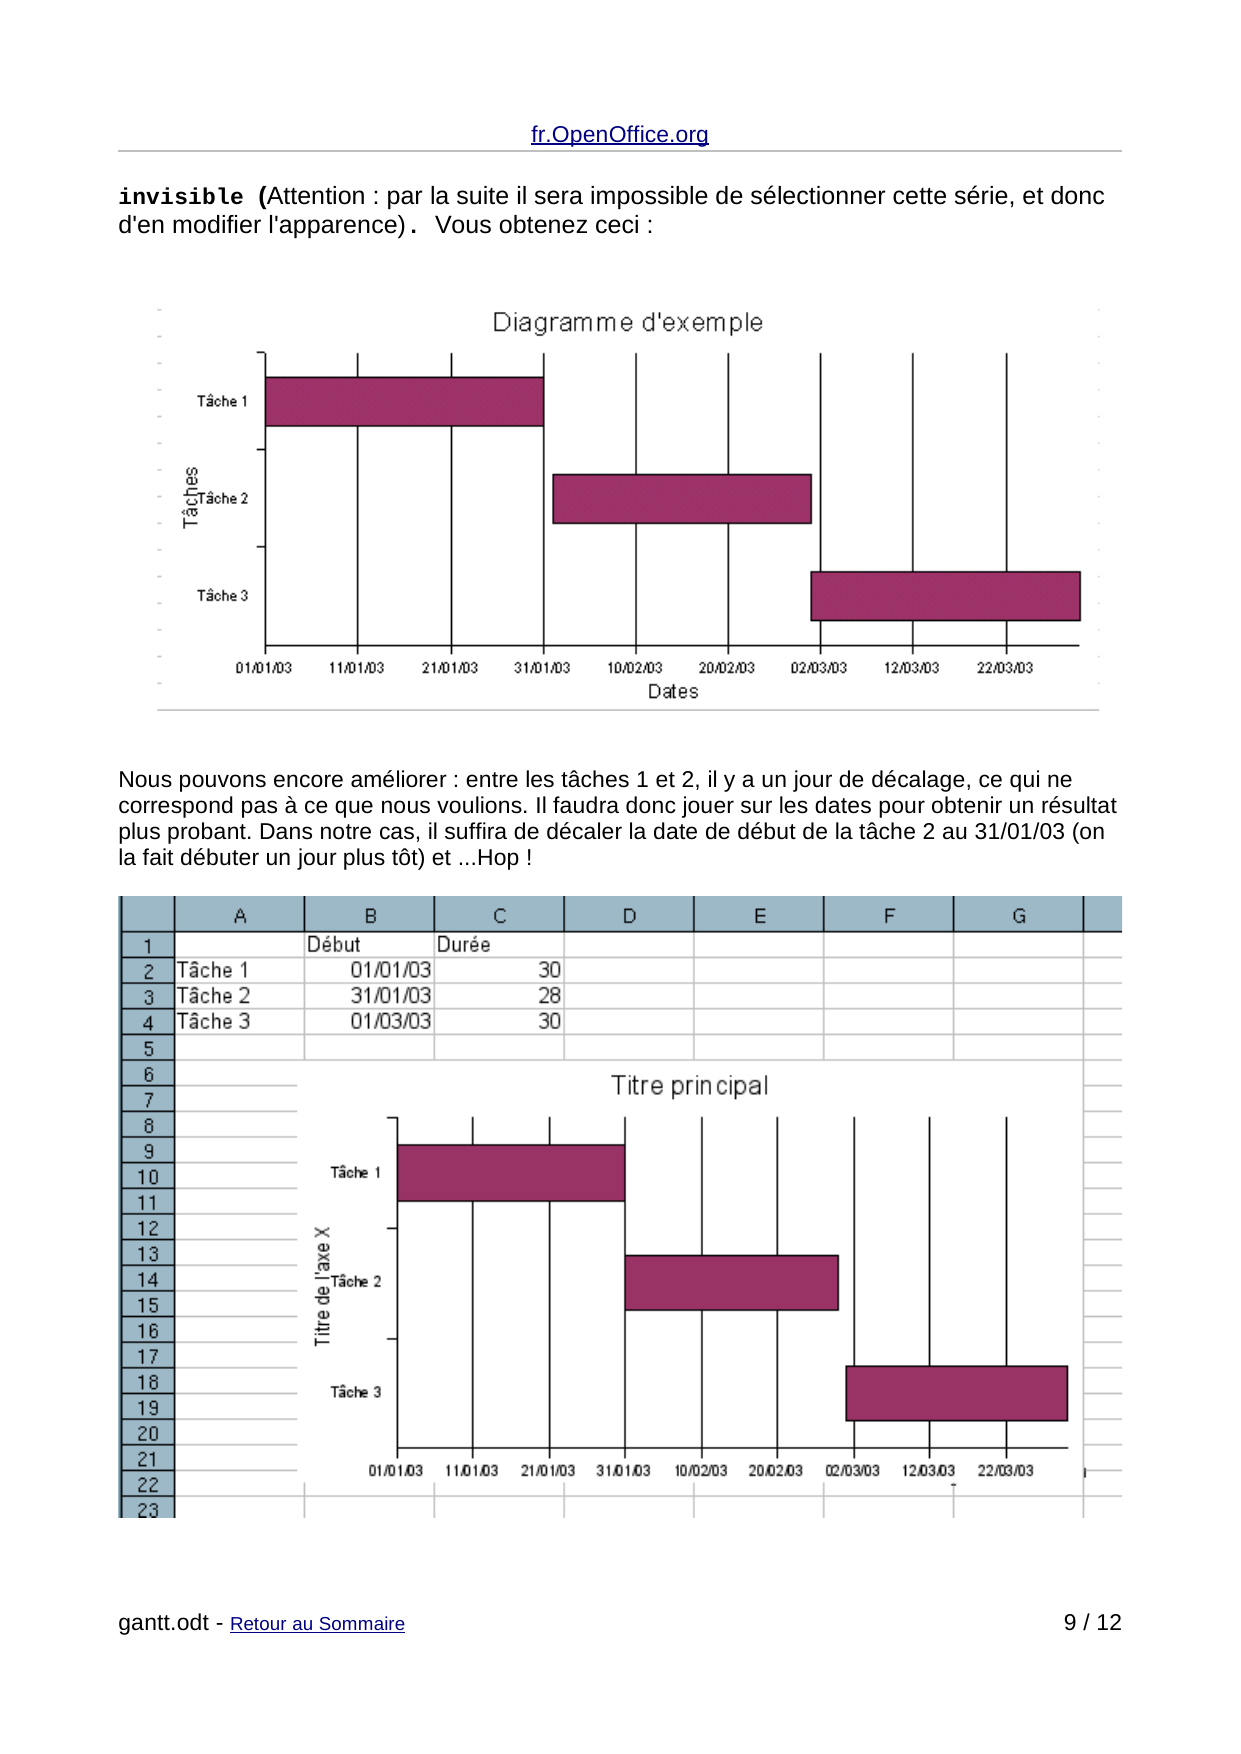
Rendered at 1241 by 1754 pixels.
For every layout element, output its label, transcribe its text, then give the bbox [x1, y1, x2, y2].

picture [157, 301, 1100, 711]
picture [118, 896, 1123, 1518]
text Nous pouvons encore améliorer : entre les tâches 1 et 2, il y a un jour de décalage, ce qui ne correspond pas à ce que nous voulions. Il faudra donc jouer sur les dates pour obtenir un résultat plus probant. Dans notre cas, il suffira de décaler la date de début de la tâche 2 au 31/01/03 (on la fait débuter un jour plus tôt) et ...Hop ! [118, 766, 1122, 870]
text invisible (Attention : par la suite il sera impossible de sélectionner cette série, et donc d'en modifier l'apparence). Vous obtenez ceci : [118, 182, 1122, 241]
